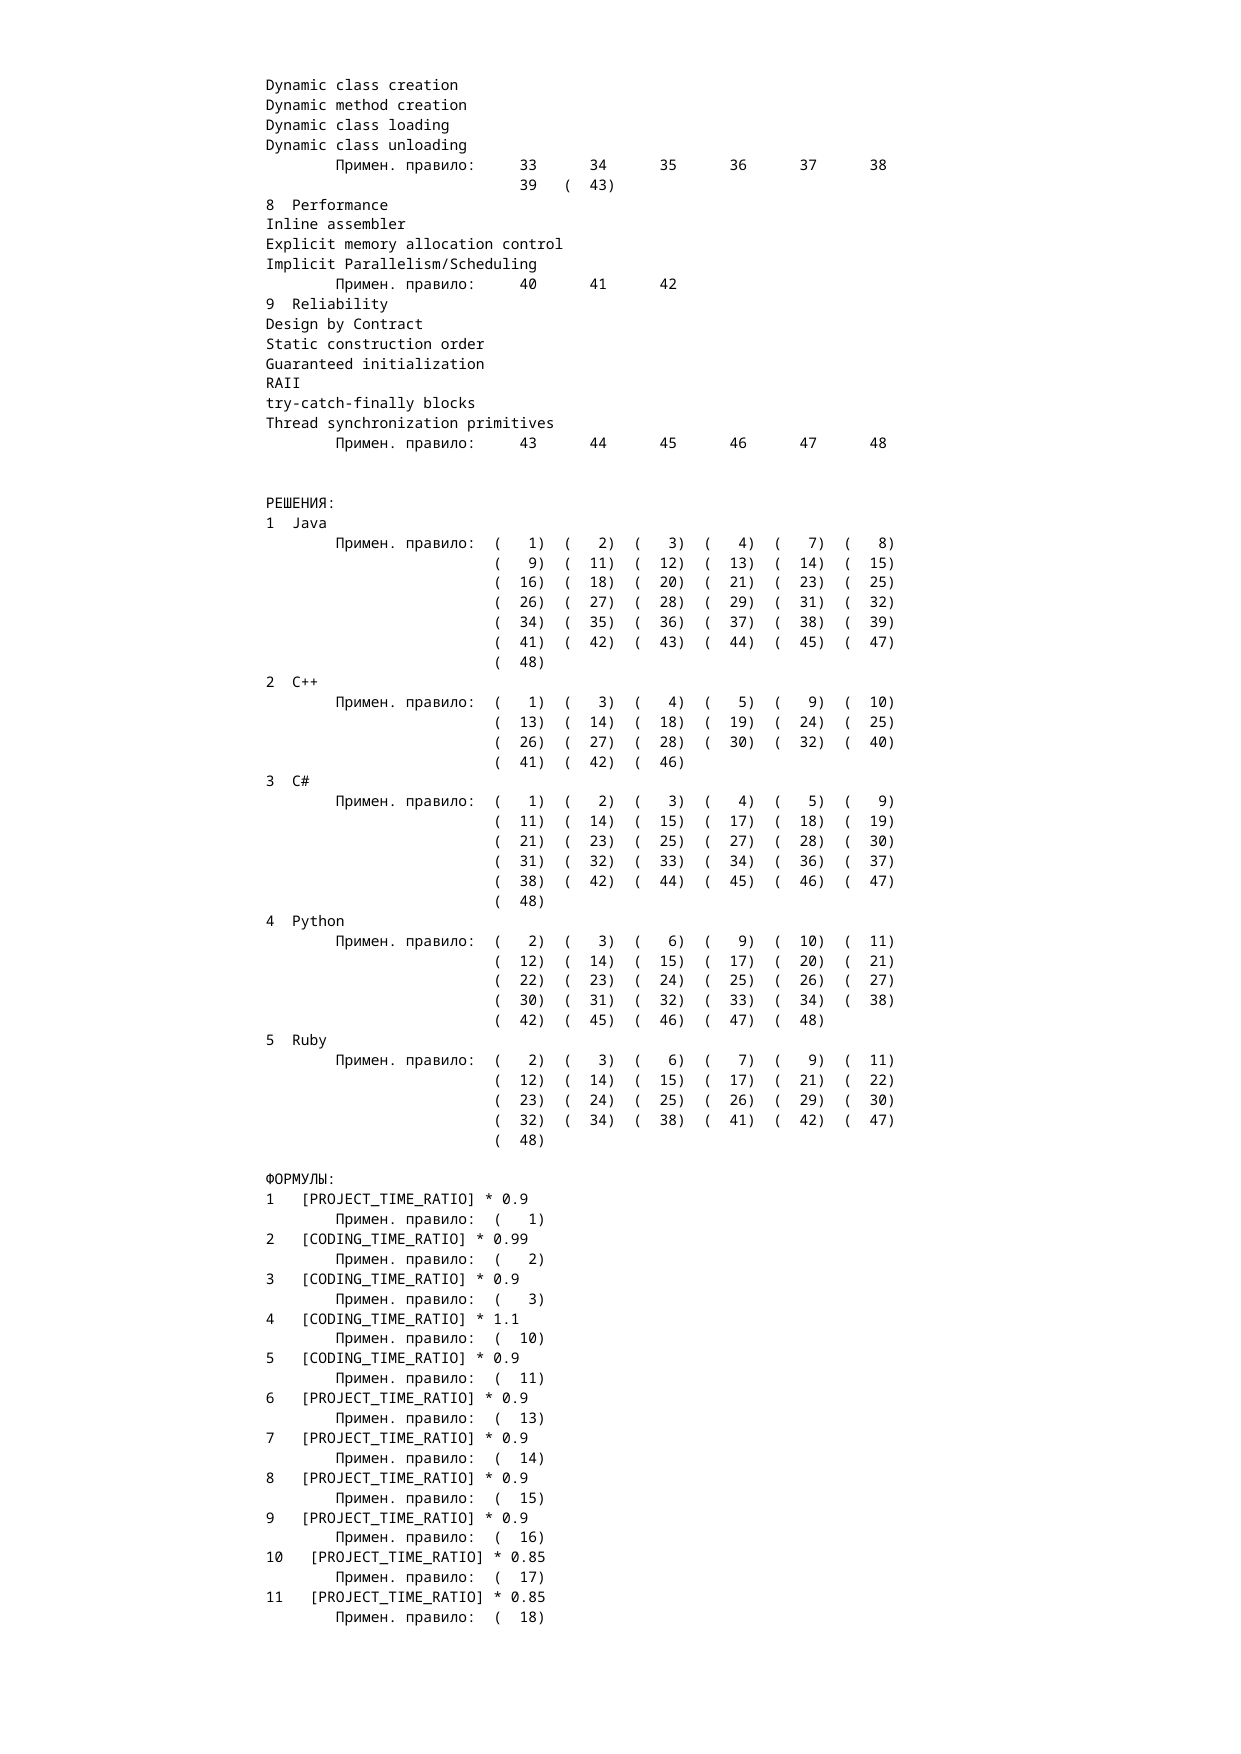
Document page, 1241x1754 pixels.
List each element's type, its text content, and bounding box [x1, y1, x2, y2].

text 8 [PROJECT_TIME_RATIO] * 0.9 [266, 1468, 1152, 1487]
text Примен. правило: ( 17) [266, 1567, 1152, 1587]
text ( 23) ( 24) ( 25) ( 26) ( 29) ( 30) [266, 1089, 1152, 1109]
text Dynamic class creation [266, 75, 1152, 95]
text Dynamic method creation [266, 95, 1152, 115]
text ( 22) ( 23) ( 24) ( 25) ( 26) ( 27) [266, 970, 1152, 990]
text 2 [CODING_TIME_RATIO] * 0.99 [266, 1229, 1152, 1249]
text ( 16) ( 18) ( 20) ( 21) ( 23) ( 25) [266, 572, 1152, 592]
text 39 ( 43) [266, 174, 1152, 194]
text Примен. правило: ( 16) [266, 1527, 1152, 1547]
text Примен. правило: 40 41 42 [266, 274, 1152, 294]
text ( 41) ( 42) ( 46) [266, 751, 1152, 771]
text ( 38) ( 42) ( 44) ( 45) ( 46) ( 47) [266, 871, 1152, 891]
text 4 Python [266, 911, 1152, 930]
text Dynamic class loading [266, 115, 1152, 134]
text ( 30) ( 31) ( 32) ( 33) ( 34) ( 38) [266, 990, 1152, 1010]
text Примен. правило: 43 44 45 46 47 48 [266, 433, 1152, 453]
text Inline assembler [266, 214, 1152, 234]
text ( 48) [266, 652, 1152, 672]
text ( 48) [266, 1129, 1152, 1149]
text Примен. правило: ( 1) ( 2) ( 3) ( 4) ( 7) ( 8) [266, 532, 1152, 552]
text 8 Performance [266, 194, 1152, 214]
text RAII [266, 373, 1152, 393]
text Примен. правило: ( 13) [266, 1408, 1152, 1428]
text ФОРМУЛЫ: [266, 1169, 1152, 1189]
text Explicit memory allocation control [266, 234, 1152, 254]
text 5 Ruby [266, 1030, 1152, 1050]
text РЕШЕНИЯ: [266, 493, 1152, 513]
text Thread synchronization primitives [266, 413, 1152, 433]
text 3 [CODING_TIME_RATIO] * 0.9 [266, 1269, 1152, 1288]
text ( 12) ( 14) ( 15) ( 17) ( 21) ( 22) [266, 1070, 1152, 1089]
text 6 [PROJECT_TIME_RATIO] * 0.9 [266, 1388, 1152, 1408]
text ( 32) ( 34) ( 38) ( 41) ( 42) ( 47) [266, 1109, 1152, 1129]
text Примен. правило: ( 3) [266, 1288, 1152, 1308]
text 4 [CODING_TIME_RATIO] * 1.1 [266, 1308, 1152, 1328]
text Static construction order [266, 333, 1152, 353]
text Примен. правило: ( 14) [266, 1448, 1152, 1468]
text Примен. правило: ( 2) ( 3) ( 6) ( 9) ( 10) ( 11) [266, 930, 1152, 950]
text ( 21) ( 23) ( 25) ( 27) ( 28) ( 30) [266, 831, 1152, 851]
text 10 [PROJECT_TIME_RATIO] * 0.85 [266, 1547, 1152, 1567]
text 11 [PROJECT_TIME_RATIO] * 0.85 [266, 1587, 1152, 1607]
text Примен. правило: ( 11) [266, 1368, 1152, 1388]
text ( 12) ( 14) ( 15) ( 17) ( 20) ( 21) [266, 950, 1152, 970]
text ( 48) [266, 891, 1152, 911]
text 5 [CODING_TIME_RATIO] * 0.9 [266, 1348, 1152, 1368]
text Примен. правило: 33 34 35 36 37 38 [266, 154, 1152, 174]
text Guaranteed initialization [266, 353, 1152, 373]
text Примен. правило: ( 2) ( 3) ( 6) ( 7) ( 9) ( 11) [266, 1050, 1152, 1070]
text ( 42) ( 45) ( 46) ( 47) ( 48) [266, 1010, 1152, 1030]
text 7 [PROJECT_TIME_RATIO] * 0.9 [266, 1428, 1152, 1448]
text ( 26) ( 27) ( 28) ( 29) ( 31) ( 32) [266, 592, 1152, 612]
text 9 [PROJECT_TIME_RATIO] * 0.9 [266, 1507, 1152, 1527]
text Примен. правило: ( 1) ( 3) ( 4) ( 5) ( 9) ( 10) [266, 692, 1152, 712]
text ( 34) ( 35) ( 36) ( 37) ( 38) ( 39) [266, 612, 1152, 632]
text ( 31) ( 32) ( 33) ( 34) ( 36) ( 37) [266, 851, 1152, 871]
text 2 C++ [266, 672, 1152, 692]
text ( 11) ( 14) ( 15) ( 17) ( 18) ( 19) [266, 811, 1152, 831]
text 1 Java [266, 513, 1152, 532]
text Примен. правило: ( 18) [266, 1607, 1152, 1627]
text ( 41) ( 42) ( 43) ( 44) ( 45) ( 47) [266, 632, 1152, 652]
text 1 [PROJECT_TIME_RATIO] * 0.9 [266, 1189, 1152, 1209]
text Dynamic class unloading [266, 134, 1152, 154]
text Design by Contract [266, 314, 1152, 333]
text Примен. правило: ( 15) [266, 1487, 1152, 1507]
text 9 Reliability [266, 294, 1152, 314]
text try-catch-finally blocks [266, 393, 1152, 413]
text Примен. правило: ( 1) ( 2) ( 3) ( 4) ( 5) ( 9) [266, 791, 1152, 811]
text ( 9) ( 11) ( 12) ( 13) ( 14) ( 15) [266, 552, 1152, 572]
text Примен. правило: ( 1) [266, 1209, 1152, 1229]
text ( 13) ( 14) ( 18) ( 19) ( 24) ( 25) [266, 712, 1152, 731]
text 3 C# [266, 771, 1152, 791]
text Примен. правило: ( 10) [266, 1328, 1152, 1348]
text Implicit Parallelism/Scheduling [266, 254, 1152, 274]
text Примен. правило: ( 2) [266, 1249, 1152, 1269]
text ( 26) ( 27) ( 28) ( 30) ( 32) ( 40) [266, 731, 1152, 751]
